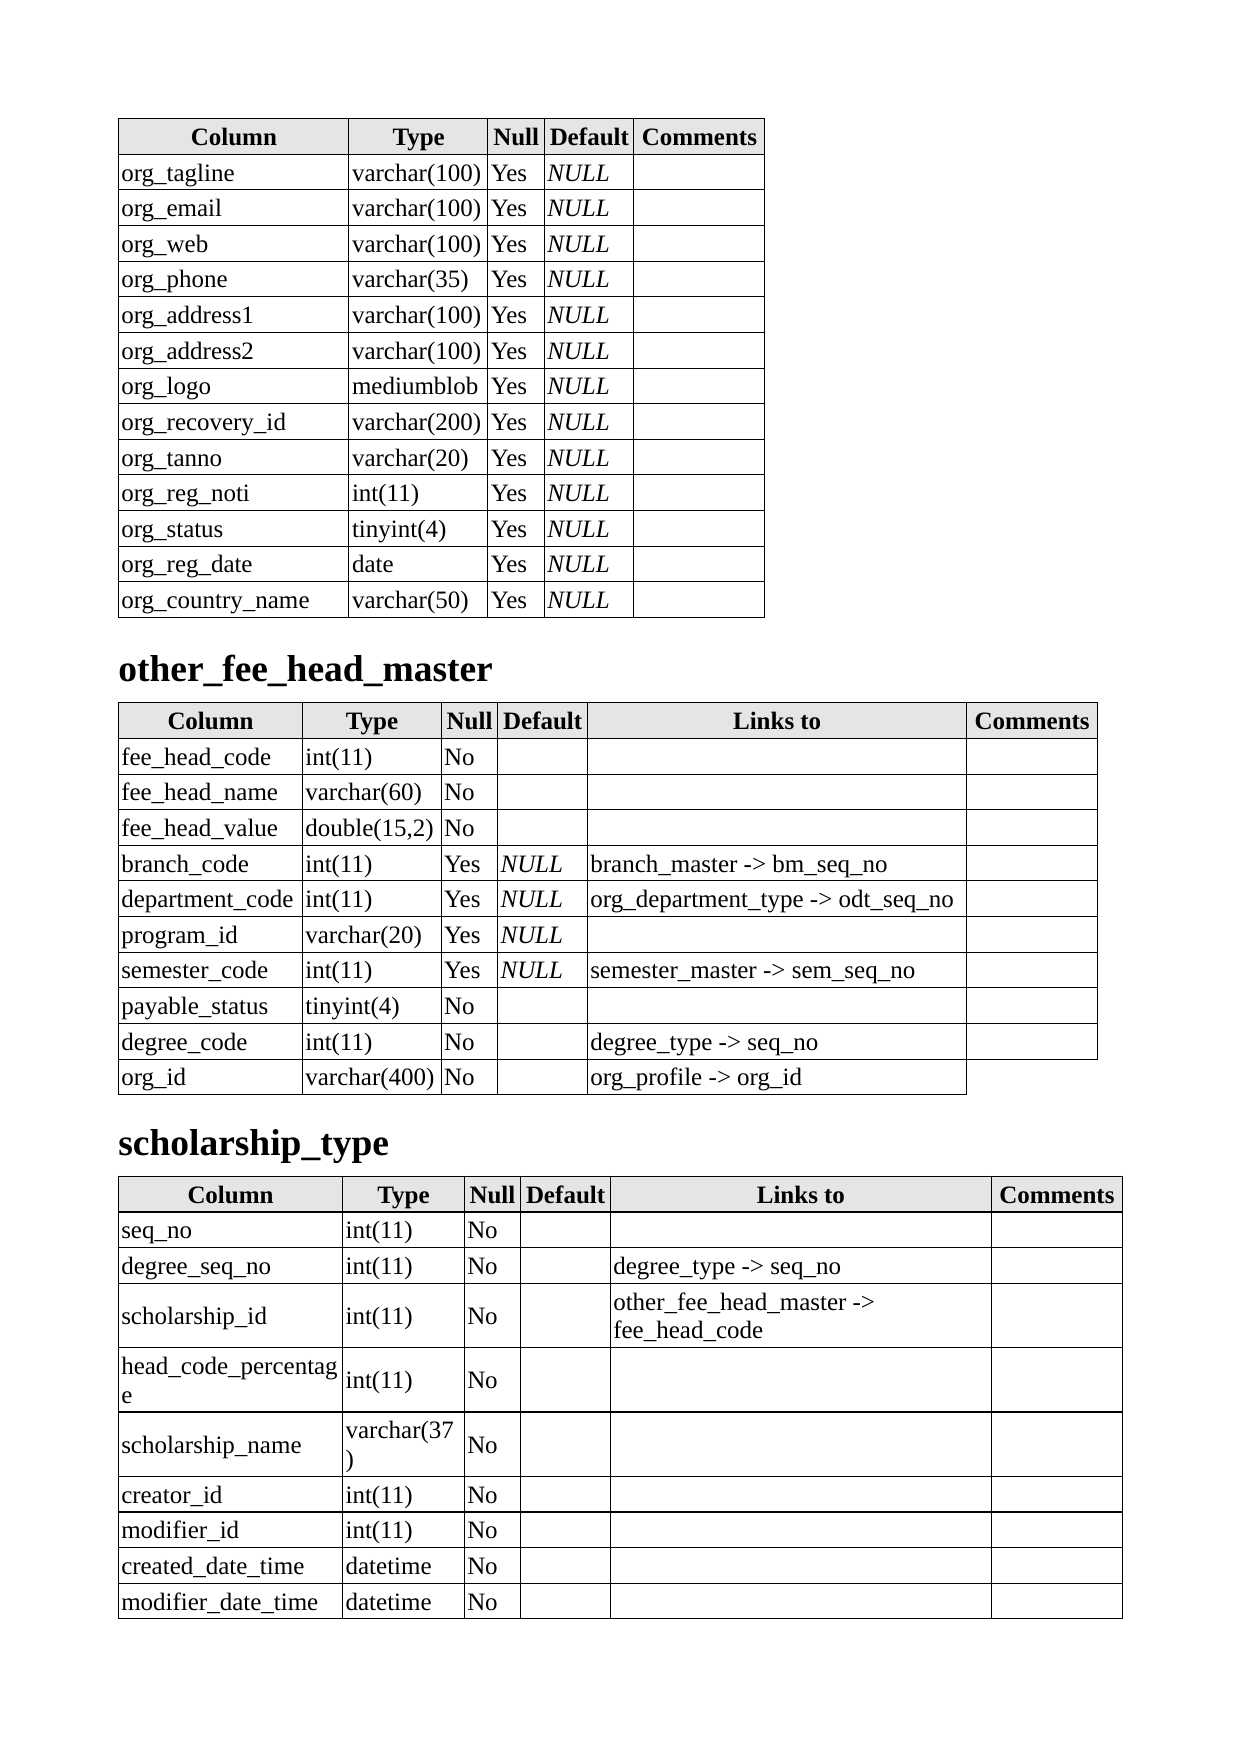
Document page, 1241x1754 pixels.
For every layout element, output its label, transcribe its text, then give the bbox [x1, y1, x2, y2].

table_cell varchar(50) [349, 582, 487, 617]
table_cell head_code_percentage [119, 1348, 342, 1411]
table_cell varchar(200) [349, 404, 487, 439]
table_cell seq_no [119, 1213, 342, 1247]
table_cell int(11) [303, 739, 441, 773]
table_cell Yes [488, 582, 544, 617]
table_cell other_fee_head_master -> fee_head_code [611, 1284, 991, 1347]
table_cell int(11) [303, 953, 441, 987]
table_cell No [442, 1024, 497, 1058]
table_cell Yes [488, 297, 544, 332]
table_cell [967, 881, 1097, 916]
table_cell Yes [488, 226, 544, 261]
table_cell [967, 846, 1097, 880]
table_cell [634, 511, 764, 546]
table_cell No [465, 1284, 520, 1347]
table_cell [588, 988, 966, 1023]
table_header Column [119, 703, 302, 738]
table_cell [611, 1348, 991, 1411]
table_cell [634, 190, 764, 225]
table_cell [634, 440, 764, 474]
table_cell [967, 775, 1097, 809]
table_cell [521, 1213, 610, 1247]
table_cell varchar(37) [343, 1413, 464, 1476]
table_cell No [465, 1513, 520, 1547]
table_cell org_status [119, 511, 348, 546]
table_cell No [442, 1060, 497, 1094]
table_cell NULL [545, 440, 633, 474]
table_cell org_logo [119, 369, 348, 403]
table_cell varchar(60) [303, 775, 441, 809]
table_cell [967, 917, 1097, 952]
table_cell [588, 739, 966, 773]
table_header Null [442, 703, 497, 738]
table_cell NULL [545, 511, 633, 546]
table_cell [967, 739, 1097, 773]
table_cell NULL [545, 297, 633, 332]
table_cell [634, 475, 764, 510]
table_cell [634, 297, 764, 332]
table_cell [611, 1548, 991, 1583]
table_cell Yes [488, 155, 544, 189]
table_cell Yes [488, 333, 544, 367]
table_cell department_code [119, 881, 302, 916]
table_cell [521, 1348, 610, 1411]
table_header Null [465, 1177, 520, 1211]
table_cell [992, 1213, 1122, 1247]
table_cell org_address2 [119, 333, 348, 367]
table_cell [521, 1584, 610, 1618]
table_cell [588, 775, 966, 809]
subtitle scholarship_type [118, 1120, 1122, 1163]
table_cell org_tagline [119, 155, 348, 189]
table_cell int(11) [343, 1284, 464, 1347]
table_cell org_tanno [119, 440, 348, 474]
table_cell [521, 1284, 610, 1347]
table_header Column [119, 119, 348, 154]
table_cell degree_code [119, 1024, 302, 1058]
table_cell No [465, 1248, 520, 1283]
table_cell [611, 1213, 991, 1247]
table_cell Yes [442, 953, 497, 987]
table_cell [634, 333, 764, 367]
table_cell org_address1 [119, 297, 348, 332]
table_cell varchar(20) [349, 440, 487, 474]
table_cell [611, 1584, 991, 1618]
table_cell int(11) [349, 475, 487, 510]
table_cell org_phone [119, 262, 348, 296]
table_cell [992, 1348, 1122, 1411]
table_cell date [349, 547, 487, 581]
table_cell Yes [488, 262, 544, 296]
table_cell fee_head_value [119, 810, 302, 845]
table_cell modifier_id [119, 1513, 342, 1547]
table_cell [992, 1584, 1122, 1618]
table_cell degree_type -> seq_no [588, 1024, 966, 1058]
table_cell [634, 369, 764, 403]
table_cell Yes [488, 404, 544, 439]
table_cell No [442, 775, 497, 809]
table_header Comments [992, 1177, 1122, 1211]
table_cell [611, 1413, 991, 1476]
table_cell NULL [545, 333, 633, 367]
table_cell [967, 810, 1097, 845]
table_cell Yes [442, 917, 497, 952]
table_cell [498, 1024, 587, 1058]
table_cell NULL [545, 190, 633, 225]
table_cell varchar(20) [303, 917, 441, 952]
table_cell org_email [119, 190, 348, 225]
table_cell org_id [119, 1060, 302, 1094]
table_cell [521, 1248, 610, 1283]
table_cell [967, 953, 1097, 987]
table_cell [611, 1477, 991, 1511]
table_cell int(11) [343, 1513, 464, 1547]
table_cell varchar(100) [349, 226, 487, 261]
table_header Default [545, 119, 633, 154]
table_cell program_id [119, 917, 302, 952]
table_cell Yes [488, 369, 544, 403]
table_cell [498, 775, 587, 809]
table_cell [992, 1513, 1122, 1547]
table_cell modifier_date_time [119, 1584, 342, 1618]
table_header Default [498, 703, 587, 738]
table_cell int(11) [303, 846, 441, 880]
table_cell NULL [545, 582, 633, 617]
table_cell [634, 582, 764, 617]
table_cell [992, 1477, 1122, 1511]
table_cell [498, 1060, 587, 1094]
table_cell No [465, 1584, 520, 1618]
table_cell [521, 1548, 610, 1583]
table_cell degree_seq_no [119, 1248, 342, 1283]
table_header Column [119, 1177, 342, 1211]
table_cell org_country_name [119, 582, 348, 617]
table_cell NULL [545, 404, 633, 439]
table_cell fee_head_name [119, 775, 302, 809]
table_cell double(15,2) [303, 810, 441, 845]
table_cell int(11) [343, 1477, 464, 1511]
table_cell scholarship_id [119, 1284, 342, 1347]
table_cell datetime [343, 1584, 464, 1618]
table_cell [498, 810, 587, 845]
table_cell [992, 1548, 1122, 1583]
table_cell [992, 1248, 1122, 1283]
table_cell Yes [488, 475, 544, 510]
table_cell [634, 547, 764, 581]
table_cell [634, 404, 764, 439]
table_cell int(11) [343, 1348, 464, 1411]
table_cell int(11) [343, 1213, 464, 1247]
table_cell branch_code [119, 846, 302, 880]
table_cell org_profile -> org_id [588, 1060, 966, 1094]
table_header Type [303, 703, 441, 738]
table_cell [634, 155, 764, 189]
text other_fee_head_master [118, 618, 1122, 690]
table_cell No [465, 1348, 520, 1411]
table_cell No [442, 988, 497, 1023]
table_header Type [343, 1177, 464, 1211]
table_header Links to [588, 703, 966, 738]
table_cell [521, 1513, 610, 1547]
table_cell NULL [498, 953, 587, 987]
table_cell fee_head_code [119, 739, 302, 773]
table_cell Yes [442, 846, 497, 880]
table_header Comments [967, 703, 1097, 738]
table_cell [967, 1024, 1097, 1058]
table_cell No [465, 1213, 520, 1247]
table_cell NULL [498, 881, 587, 916]
table_cell NULL [545, 369, 633, 403]
table_header Default [521, 1177, 610, 1211]
table_cell [521, 1477, 610, 1511]
table_cell tinyint(4) [303, 988, 441, 1023]
table_header Comments [634, 119, 764, 154]
table_cell No [465, 1413, 520, 1476]
table_cell Yes [488, 440, 544, 474]
table_cell tinyint(4) [349, 511, 487, 546]
table_cell int(11) [303, 1024, 441, 1058]
table_cell varchar(100) [349, 333, 487, 367]
table_cell varchar(35) [349, 262, 487, 296]
table_cell NULL [545, 547, 633, 581]
table_cell branch_master -> bm_seq_no [588, 846, 966, 880]
table_cell Yes [488, 190, 544, 225]
table_cell created_date_time [119, 1548, 342, 1583]
table_cell mediumblob [349, 369, 487, 403]
table_cell org_reg_date [119, 547, 348, 581]
table_cell varchar(100) [349, 190, 487, 225]
table_cell scholarship_name [119, 1413, 342, 1476]
table_cell [634, 226, 764, 261]
table_cell NULL [498, 846, 587, 880]
table_cell No [442, 739, 497, 773]
table_cell [967, 988, 1097, 1023]
table_cell varchar(100) [349, 155, 487, 189]
table_cell [498, 988, 587, 1023]
table_cell NULL [545, 155, 633, 189]
table_header Links to [611, 1177, 991, 1211]
table_header Type [349, 119, 487, 154]
table_cell semester_master -> sem_seq_no [588, 953, 966, 987]
table_cell int(11) [303, 881, 441, 916]
table_cell datetime [343, 1548, 464, 1583]
table_cell org_recovery_id [119, 404, 348, 439]
table_cell [611, 1513, 991, 1547]
table_cell org_web [119, 226, 348, 261]
table_cell NULL [545, 226, 633, 261]
table_cell [992, 1413, 1122, 1476]
table_cell [498, 739, 587, 773]
table_cell No [465, 1548, 520, 1583]
table_cell NULL [545, 475, 633, 510]
table_cell [634, 262, 764, 296]
table_cell NULL [498, 917, 587, 952]
table_cell NULL [545, 262, 633, 296]
table_cell int(11) [343, 1248, 464, 1283]
table_cell creator_id [119, 1477, 342, 1511]
table_cell [588, 917, 966, 952]
table_cell [992, 1284, 1122, 1347]
table_header Null [488, 119, 544, 154]
table_cell Yes [488, 547, 544, 581]
table_cell Yes [442, 881, 497, 916]
table_cell org_department_type -> odt_seq_no [588, 881, 966, 916]
table_cell [521, 1413, 610, 1476]
table_cell degree_type -> seq_no [611, 1248, 991, 1283]
table_cell No [442, 810, 497, 845]
table_cell Yes [488, 511, 544, 546]
table_cell semester_code [119, 953, 302, 987]
table_cell org_reg_noti [119, 475, 348, 510]
table_cell [588, 810, 966, 845]
table_cell [967, 1060, 1097, 1094]
table_cell varchar(400) [303, 1060, 441, 1094]
table_cell No [465, 1477, 520, 1511]
table_cell varchar(100) [349, 297, 487, 332]
table_cell payable_status [119, 988, 302, 1023]
